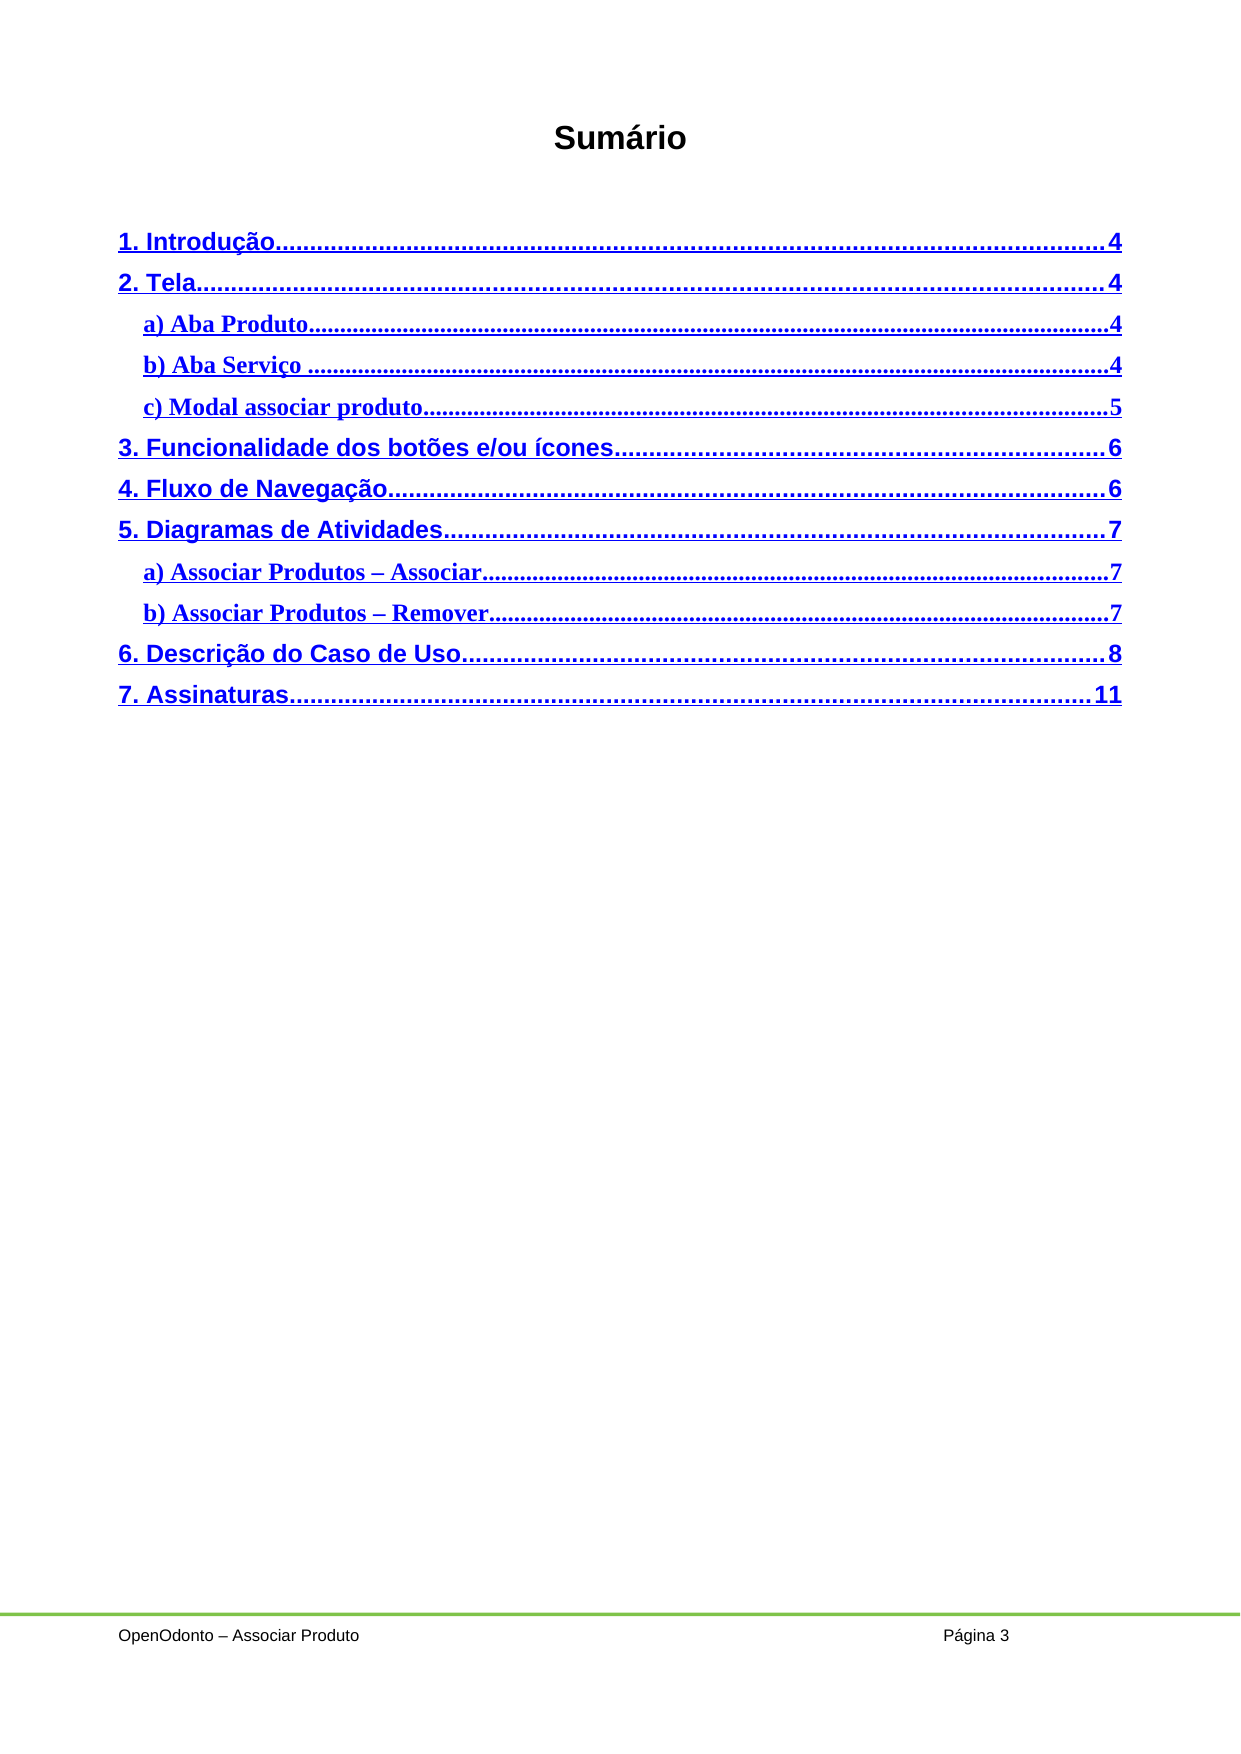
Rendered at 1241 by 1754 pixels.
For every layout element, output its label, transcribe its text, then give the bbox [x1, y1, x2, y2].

text b) Aba Serviço 4 [143, 350, 1122, 375]
text 7. Assinaturas 11 [118, 680, 1122, 705]
text 4. Fluxo de Navegação 6 [118, 474, 1122, 499]
text 2. Tela 4 [118, 268, 1122, 293]
text a) Associar Produtos – Associar 7 [143, 557, 1122, 582]
text b) Associar Produtos – Remover 7 [143, 598, 1122, 623]
text 1. Introdução 4 [118, 227, 1122, 251]
text c) Modal associar produto 5 [143, 392, 1122, 417]
text 3. Funcionalidade dos botões e/ou ícones 6 [118, 433, 1122, 458]
text a) Aba Produto 4 [143, 309, 1122, 334]
text 6. Descrição do Caso de Uso 8 [118, 639, 1122, 664]
text 5. Diagramas de Atividades 7 [118, 515, 1122, 540]
title Sumário [118, 118, 1122, 157]
